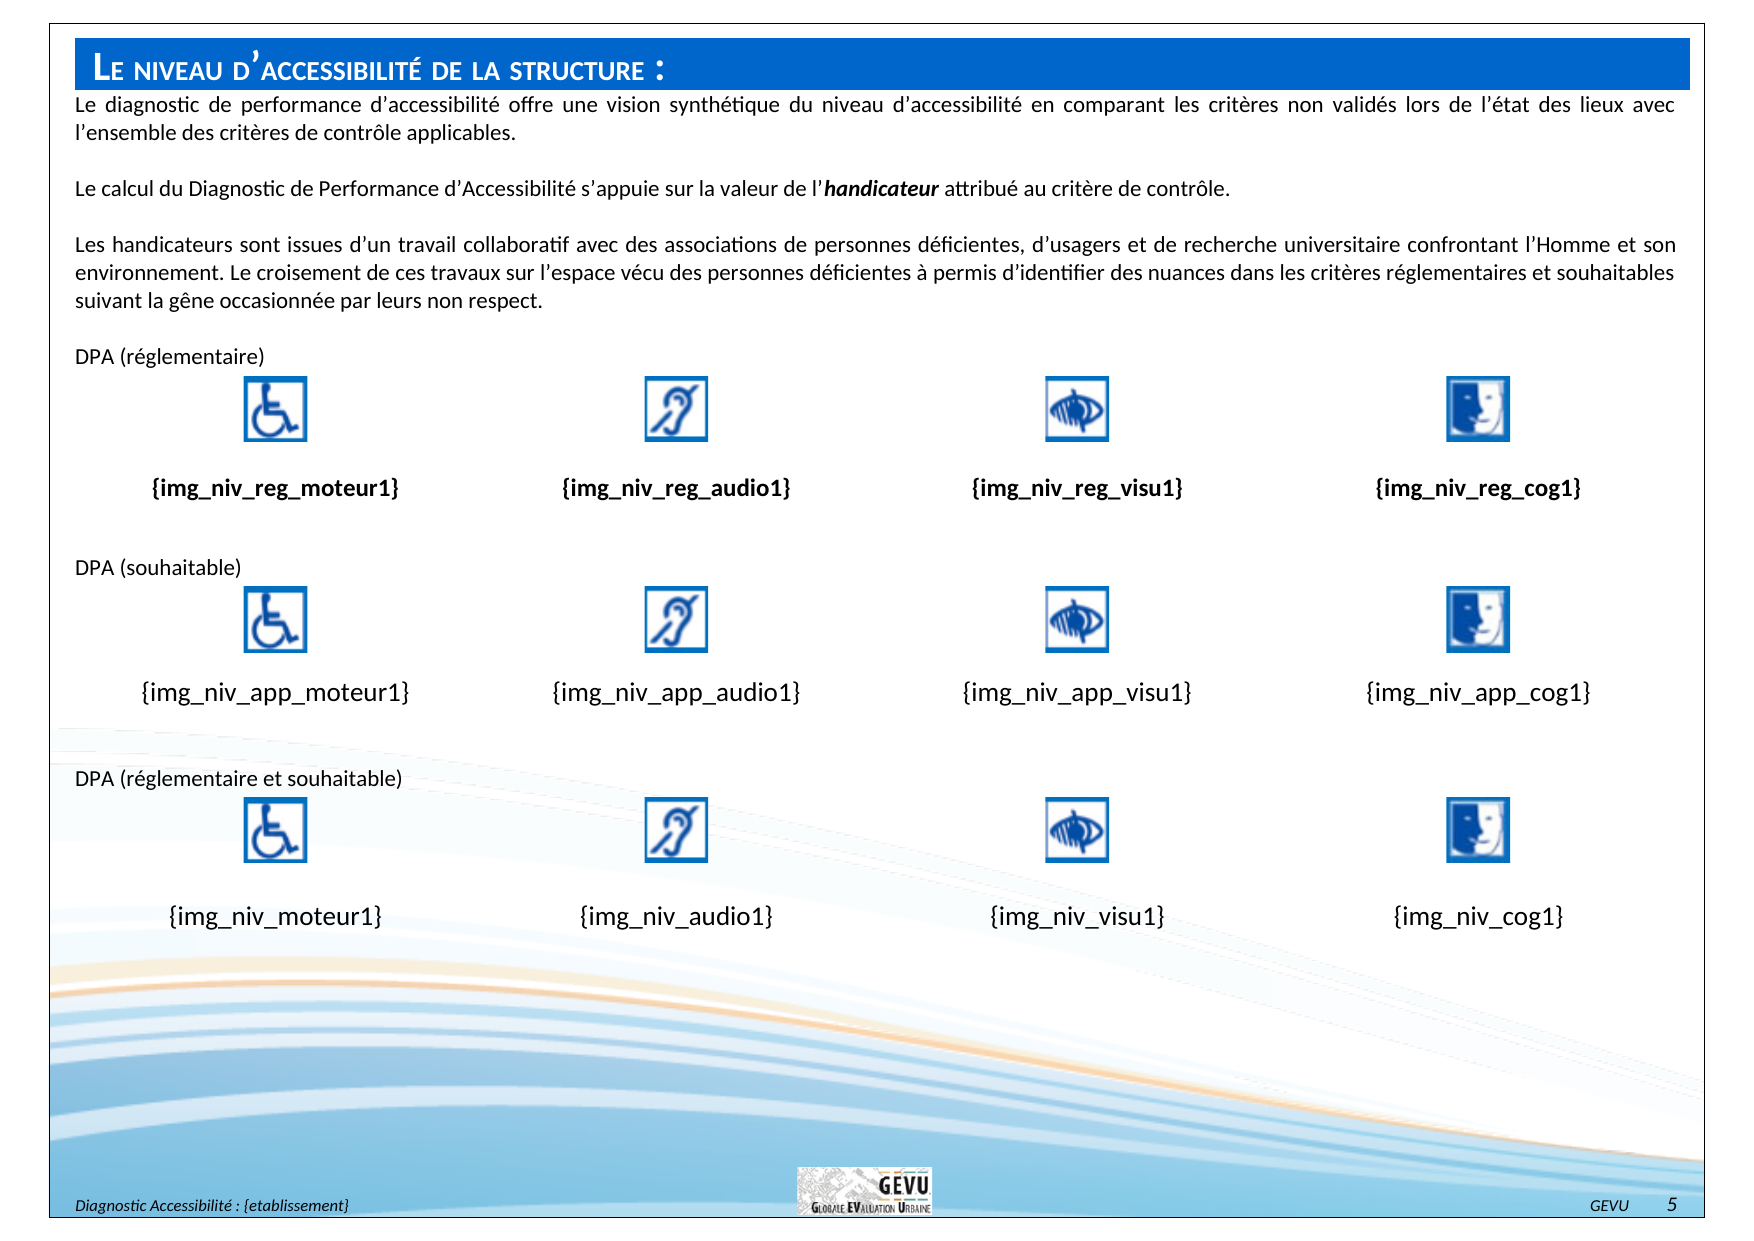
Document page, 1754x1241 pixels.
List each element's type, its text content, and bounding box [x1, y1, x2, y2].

table_header [1278, 581, 1679, 652]
picture [476, 956, 1277, 1217]
picture [243, 797, 308, 863]
table_cell {img_niv_app_audio1} [476, 666, 877, 731]
table_header [75, 371, 476, 455]
table_header [1278, 798, 1679, 876]
table_cell {img_niv_visu1} [877, 876, 1278, 956]
picture [243, 376, 308, 442]
table_header [877, 798, 1278, 876]
subtitle Le niveau d’accessibilité de la structure : [75, 38, 1690, 90]
table_header [1278, 371, 1679, 455]
table_header [75, 798, 476, 876]
table_header [476, 581, 877, 652]
table_cell {img_niv_app_moteur1} [75, 666, 476, 731]
text DPA (réglementaire) [75, 342, 1679, 371]
table_header [877, 653, 1278, 666]
table_cell {img_niv_reg_moteur1} [75, 455, 476, 520]
text DPA (souhaitable) [75, 553, 1679, 581]
table_header [877, 371, 1278, 455]
picture [1446, 797, 1511, 863]
text Le calcul du Diagnostic de Performance d’Accessibilité s’appuie sur la valeur de l’handicateur attribué au critère de contrôle. [75, 174, 1679, 202]
table_header [75, 792, 476, 797]
table_cell {img_niv_cog1} [1278, 876, 1679, 956]
table_header [877, 581, 1278, 652]
table_cell {img_niv_audio1} [476, 876, 877, 956]
table_header [1278, 653, 1679, 666]
table_header [476, 798, 877, 876]
picture [644, 376, 709, 442]
table_header [476, 653, 877, 666]
table_header [476, 792, 877, 797]
text Les handicateurs sont issues d’un travail collaboratif avec des associations de personnes déficientes, d’usagers et de recherche universitaire confrontant l’Homme et son environnement. Le croisement de ces travaux sur l’espace vécu des personnes déficientes à permis d’identifier des nuances dans les critères réglementaires et souhaitables suivant la gêne occasionnée par leurs non respect. [75, 230, 1679, 314]
table_cell {img_niv_app_visu1} [877, 666, 1278, 731]
picture [1446, 376, 1511, 442]
picture [1446, 586, 1511, 653]
picture [644, 797, 709, 863]
picture [243, 586, 308, 653]
table_cell {img_niv_reg_audio1} [476, 455, 877, 520]
table_header [877, 792, 1278, 797]
table_header [75, 581, 476, 652]
picture [1045, 376, 1110, 442]
table_cell {img_niv_app_cog1} [1278, 666, 1679, 731]
table_cell {img_niv_reg_cog1} [1278, 455, 1679, 520]
table_cell {img_niv_reg_visu1} [877, 455, 1278, 520]
picture [1045, 586, 1110, 653]
table_header [75, 653, 476, 666]
table_header [476, 371, 877, 455]
table_header [1278, 792, 1679, 797]
text DPA (réglementaire et souhaitable) [75, 764, 1679, 792]
text Le diagnostic de performance d’accessibilité offre une vision synthétique du niveau d’accessibilité en comparant les critères non validés lors de l’état des lieux avec l’ensemble des critères de contrôle applicables. [75, 90, 1679, 146]
picture [644, 586, 709, 653]
picture [1045, 797, 1110, 863]
table_cell {img_niv_moteur1} [75, 876, 476, 956]
